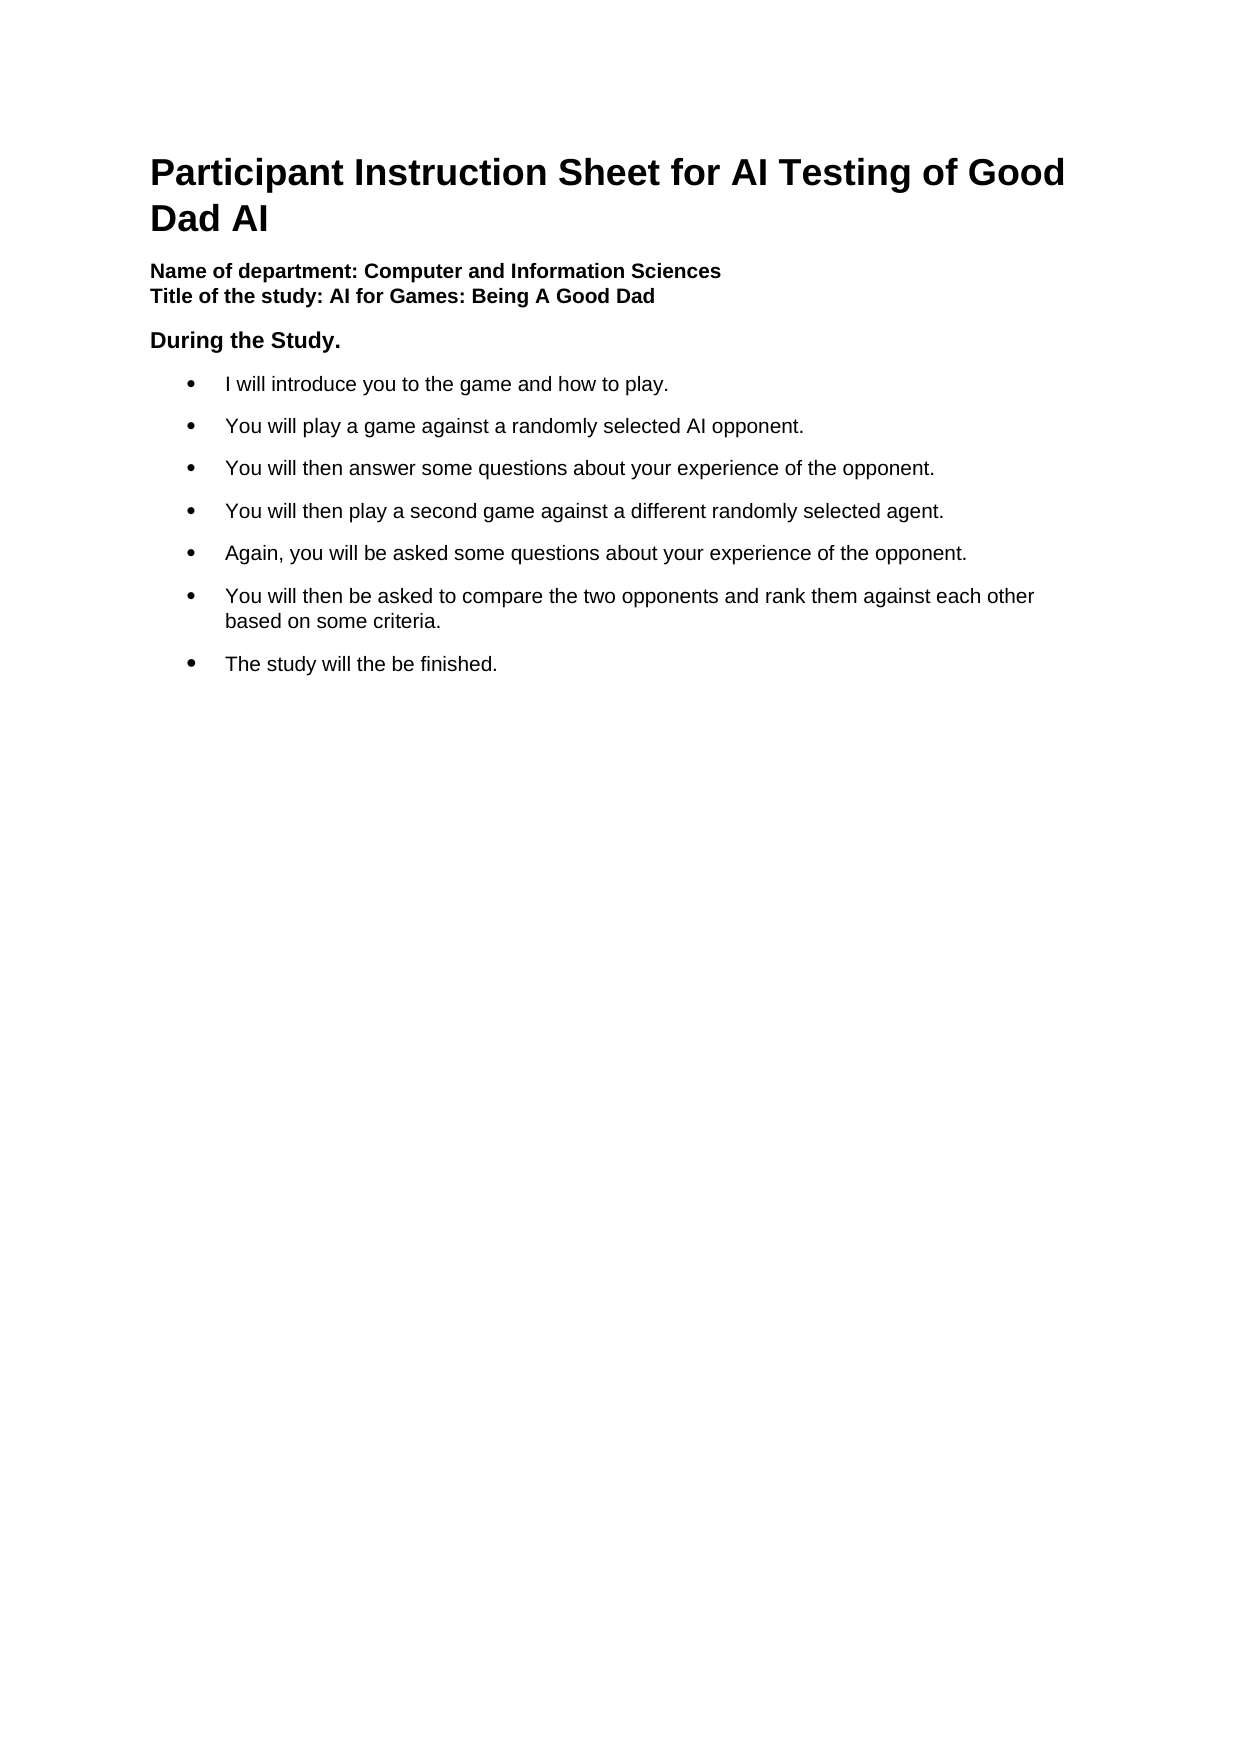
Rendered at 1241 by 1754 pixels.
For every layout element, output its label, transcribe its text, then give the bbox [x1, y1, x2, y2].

list You will then play a second game against a different randomly selected agent. [187, 499, 1090, 523]
list You will then answer some questions about your experience of the opponent. [187, 456, 1090, 480]
list You will play a game against a randomly selected AI opponent. [187, 414, 1090, 438]
text During the Study. [150, 327, 1090, 353]
list Again, you will be asked some questions about your experience of the opponent. [187, 541, 1090, 565]
list You will then be asked to compare the two opponents and rank them against each other based on some criteria. [187, 583, 1090, 633]
text Participant Instruction Sheet for AI Testing of Good Dad AI [150, 150, 1090, 239]
text Name of department: Computer and Information Sciences Title of the study: AI for Games: Being A Good Dad [150, 259, 1090, 308]
list The study will the be finished. [187, 651, 1090, 676]
list I will introduce you to the game and how to play. [187, 371, 1090, 396]
